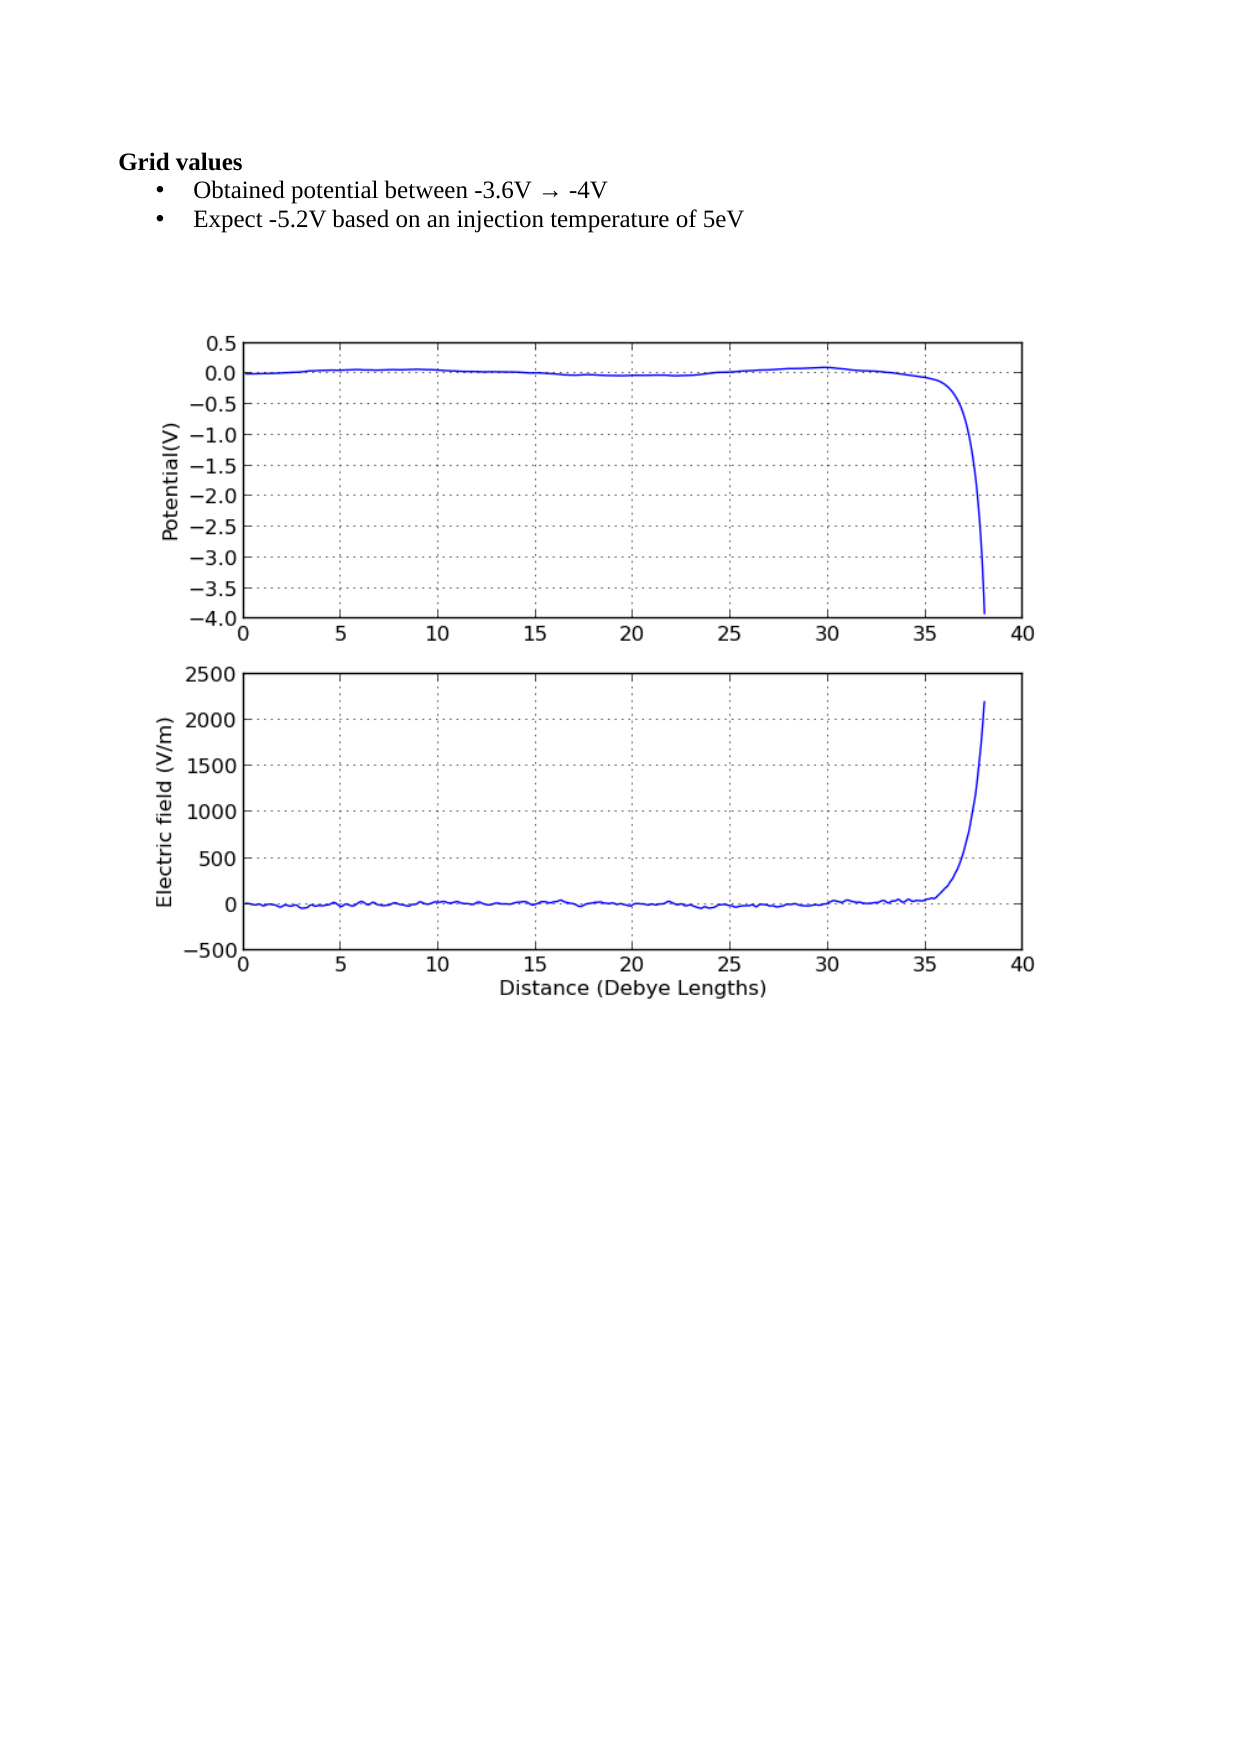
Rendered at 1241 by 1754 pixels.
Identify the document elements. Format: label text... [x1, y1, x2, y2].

list Obtained potential between -3.6V → -4V [156, 176, 1122, 204]
text Grid values [118, 147, 1122, 176]
list Expect -5.2V based on an injection temperature of 5eV [156, 204, 1122, 233]
picture [118, 268, 1123, 1026]
